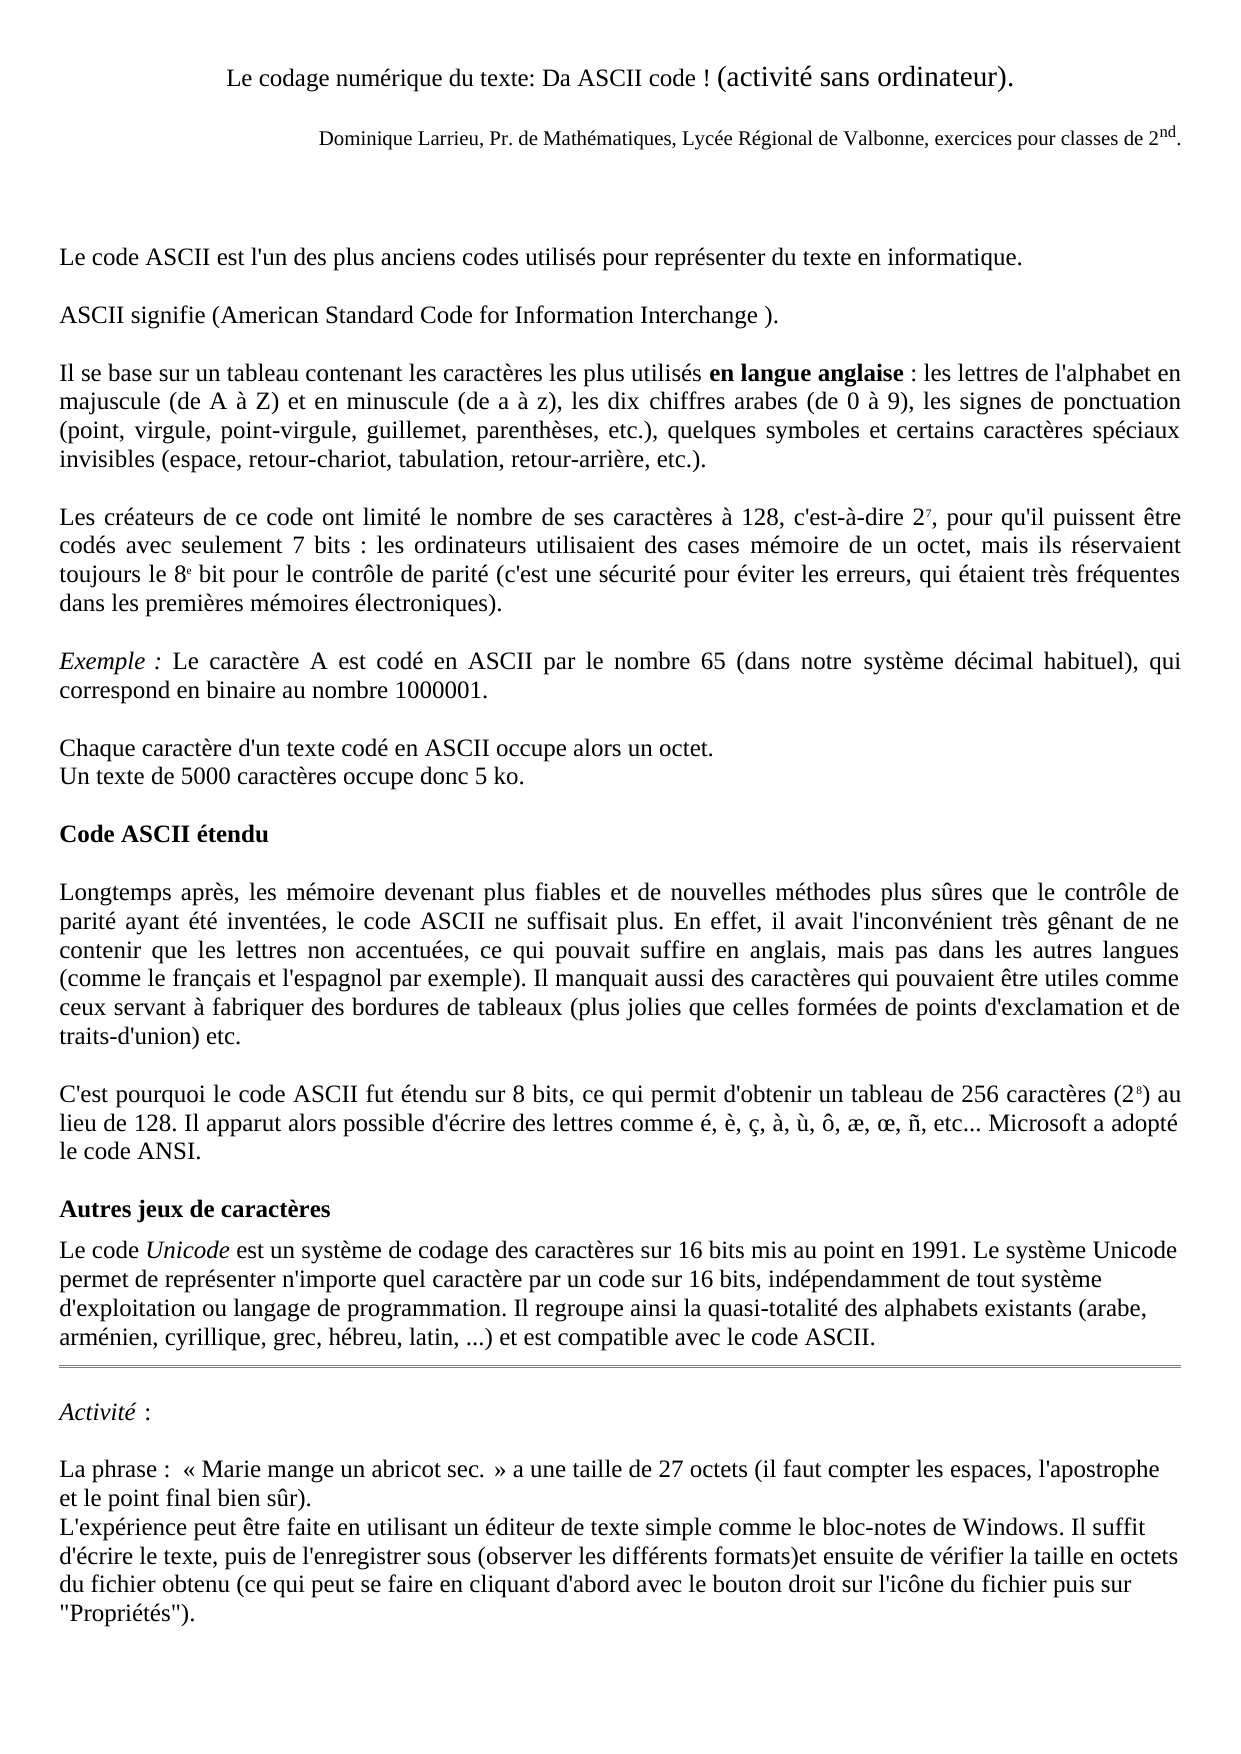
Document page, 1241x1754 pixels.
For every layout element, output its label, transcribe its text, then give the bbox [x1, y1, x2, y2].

subtitle Dominique Larrieu, Pr. de Mathématiques, Lycée Régional de Valbonne, exercices pour classes de 2nd. [59, 122, 1181, 150]
text Le codage numérique du texte: Da ASCII code ! (activité sans ordinateur). [59, 59, 1181, 93]
text Il se base sur un tableau contenant les caractères les plus utilisés en langue anglaise : les lettres de l'alphabet en majuscule (de A à Z) et en minuscule (de a à z), les dix chiffres arabes (de 0 à 9), les signes de ponctuation (point, virgule, point-virgule, guillemet, parenthèses, etc.), quelques symboles et certains caractères spéciaux invisibles (espace, retour-chariot, tabulation, retour-arrière, etc.). [59, 358, 1181, 473]
text Un texte de 5000 caractères occupe donc 5 ko. [59, 761, 1181, 790]
text Exemple : Le caractère A est codé en ASCII par le nombre 65 (dans notre système décimal habituel), qui correspond en binaire au nombre 1000001. [59, 646, 1181, 703]
text C'est pourquoi le code ASCII fut étendu sur 8 bits, ce qui permit d'obtenir un tableau de 256 caractères (28) au lieu de 128. Il apparut alors possible d'écrire des lettres comme é, è, ç, à, ù, ô, æ, œ, ñ, etc... Microsoft a adopté le code ANSI. [59, 1079, 1181, 1165]
subtitle Code ASCII étendu [59, 819, 1181, 848]
text Le code ASCII est l'un des plus anciens codes utilisés pour représenter du texte en informatique. [59, 242, 1181, 271]
text Les créateurs de ce code ont limité le nombre de ses caractères à 128, c'est-à-dire 27, pour qu'il puissent être codés avec seulement 7 bits : les ordinateurs utilisaient des cases mémoire de un octet, mais ils réservaient toujours le 8e bit pour le contrôle de parité (c'est une sécurité pour éviter les erreurs, qui étaient très fréquentes dans les premières mémoires électroniques). [59, 502, 1181, 617]
text Chaque caractère d'un texte codé en ASCII occupe alors un octet. [59, 733, 1181, 761]
text La phrase : « Marie mange un abricot sec. » a une taille de 27 octets (il faut compter les espaces, l'apostrophe et le point final bien sûr). L'expérience peut être faite en utilisant un éditeur de texte simple comme le bloc-notes de Windows. Il suffit d'écrire le texte, puis de l'enregistrer sous (observer les différents formats)et ensuite de vérifier la taille en octets du fichier obtenu (ce qui peut se faire en cliquant d'abord avec le bouton droit sur l'icône du fichier puis sur "Propriétés"). [59, 1454, 1181, 1627]
text ASCII signifie (American Standard Code for Information Interchange ). [59, 300, 1181, 328]
subtitle Autres jeux de caractères [59, 1194, 1181, 1223]
text Longtemps après, les mémoire devenant plus fiables et de nouvelles méthodes plus sûres que le contrôle de parité ayant été inventées, le code ASCII ne suffisait plus. En effet, il avait l'inconvénient très gênant de ne contenir que les lettres non accentuées, ce qui pouvait suffire en anglais, mais pas dans les autres langues (comme le français et l'espagnol par exemple). Il manquait aussi des caractères qui pouvaient être utiles comme ceux servant à fabriquer des bordures de tableaux (plus jolies que celles formées de points d'exclamation et de traits-d'union) etc. [59, 877, 1181, 1050]
text Le code Unicode est un système de codage des caractères sur 16 bits mis au point en 1991. Le système Unicode permet de représenter n'importe quel caractère par un code sur 16 bits, indépendamment de tout système d'exploitation ou langage de programmation. Il regroupe ainsi la quasi-totalité des alphabets existants (arabe, arménien, cyrillique, grec, hébreu, latin, ...) et est compatible avec le code ASCII. [59, 1236, 1181, 1351]
text Activité : [59, 1397, 1181, 1425]
